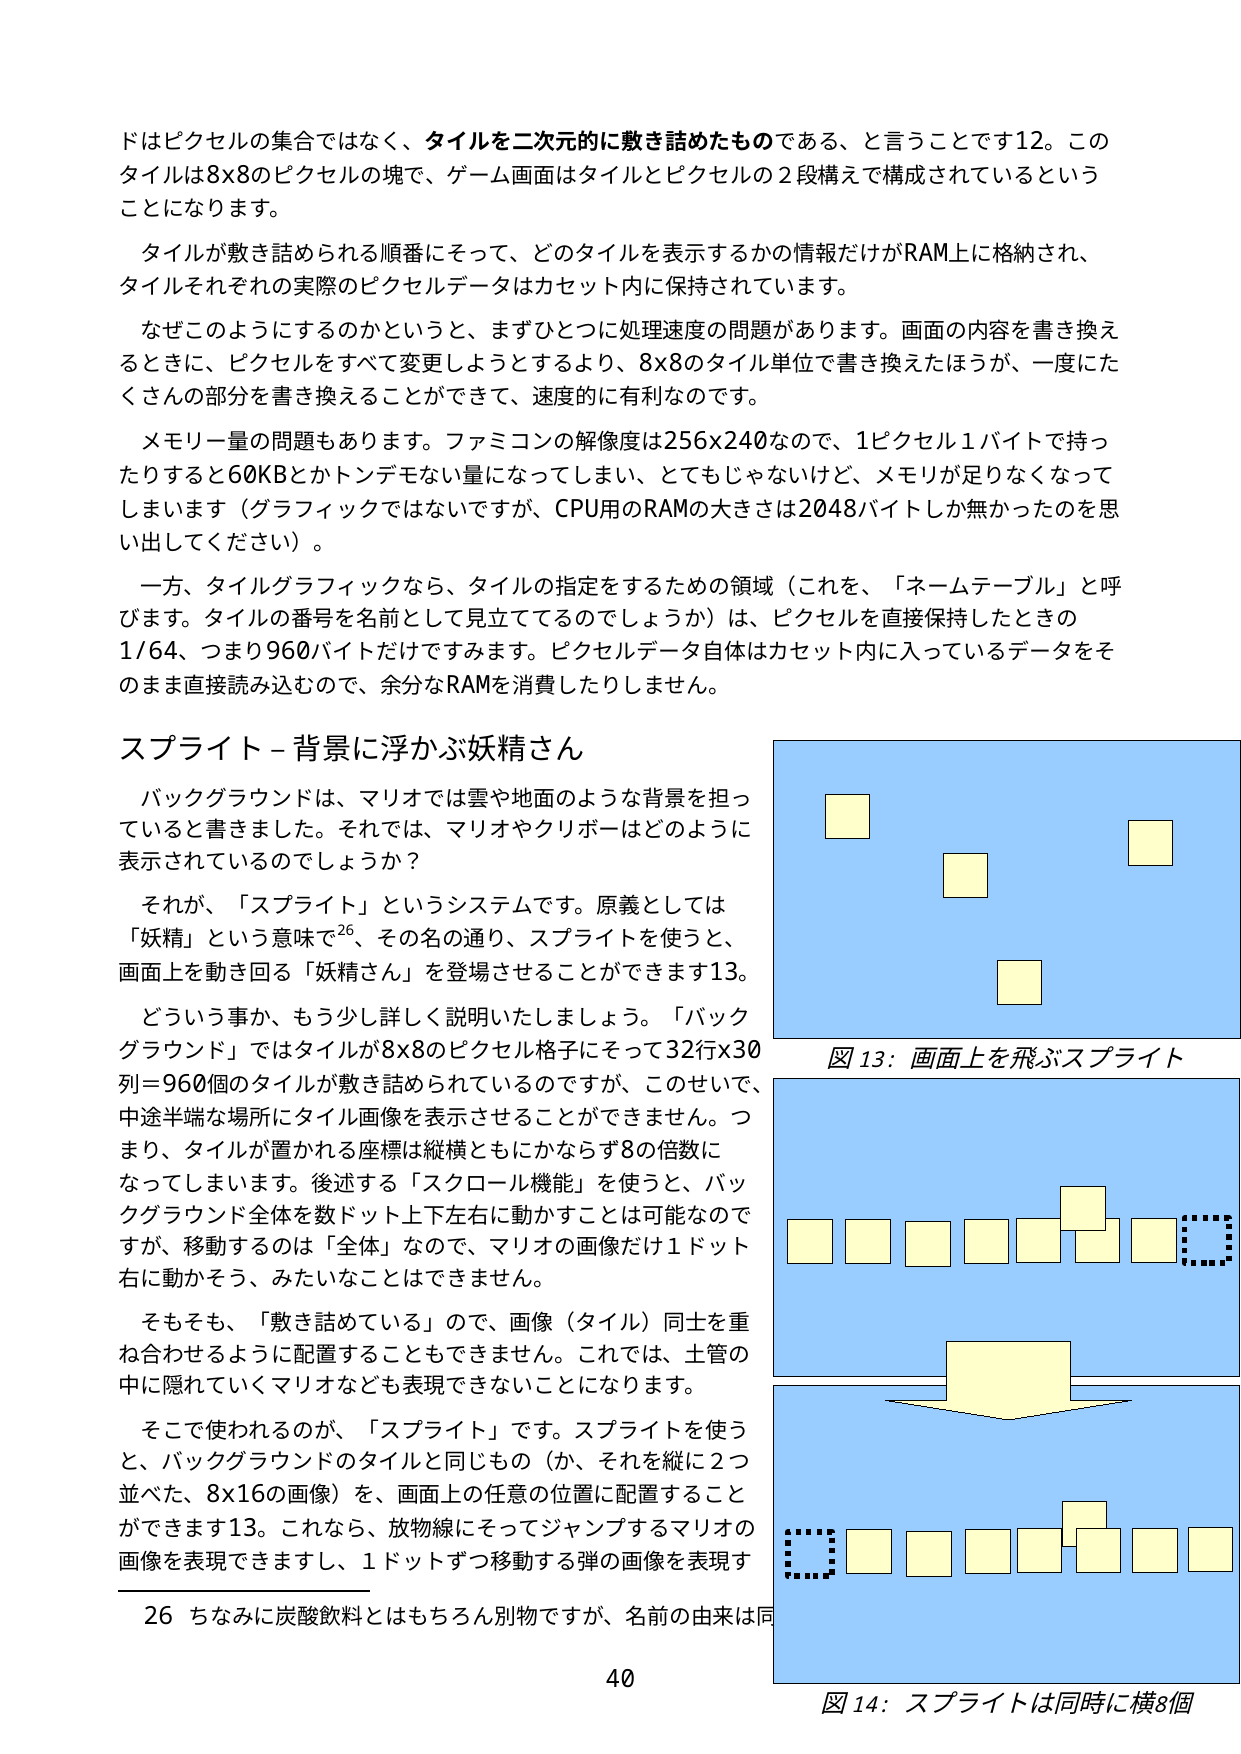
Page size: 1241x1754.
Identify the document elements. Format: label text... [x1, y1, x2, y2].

text バックグラウンドは、マリオでは雲や地面のような背景を担っていると書きました。それでは、マリオやクリボーはどのように表示されているのでしょうか？ [118, 781, 773, 876]
text そもそも、「敷き詰めている」ので、画像（タイル）同士を重ね合わせるように配置することもできません。これでは、土管の中に隠れていくマリオなども表現できないことになります。 [118, 1305, 946, 1400]
text 図 13: 画面上を飛ぶスプライト [773, 1039, 1240, 1075]
text なぜこのようにするのかというと、まずひとつに処理速度の問題があります。画面の内容を書き換えるときに、ピクセルをすべて変更しようとするより、8x8のタイル単位で書き換えたほうが、一度にたくさんの部分を書き換えることができて、速度的に有利なのです。 [118, 313, 1122, 411]
text 一方、タイルグラフィックなら、タイルの指定をするための領域（これを、「ネームテーブル」と呼びます。タイルの番号を名前として見立ててるのでしょうか）は、ピクセルを直接保持したときの1/64、つまり960バイトだけですみます。ピクセルデータ自体はカセット内に入っているデータをそのまま直接読み込むので、余分なRAMを消費したりしません。 [118, 569, 1122, 701]
text どういう事か、もう少し詳しく説明いたしましょう。「バックグラウンド」ではタイルが8x8のピクセル格子にそって32行x30列＝960個のタイルが敷き詰められているのですが、このせいで、中途半端な場所にタイル画像を表示させることができません。つまり、タイルが置かれる座標は縦横ともにかならず8の倍数になってしまいます。後述する「スクロール機能」を使うと、バックグラウンド全体を数ドット上下左右に動かすことは可能なのですが、移動するのは「全体」なので、マリオの画像だけ１ドット右に動かそう、みたいなことはできません。 [118, 1000, 773, 1293]
text タイルが敷き詰められる順番にそって、どのタイルを表示するかの情報だけがRAM上に格納され、タイルそれぞれの実際のピクセルデータはカセット内に保持されています。 [118, 235, 1122, 301]
text [773, 1720, 1240, 1754]
text 図 14: スプライトは同時に横8個 [773, 1684, 1240, 1720]
text このバックグラウンドで特徴的なのは、バックグラウンドはピクセルの集合ではなく、タイルを二次元的に敷き詰めたものである、と言うことです図 12。このタイルは8x8のピクセルの塊で、ゲーム画面はタイルとピクセルの２段構えで構成されているということになります。 [118, 123, 1122, 222]
text ちなみに炭酸飲料とはもちろん別物ですが、名前の由来は同じそうです。 [118, 1597, 773, 1631]
text そこで使われるのが、「スプライト」です。スプライトを使うと、バックグラウンドのタイルと同じもの（か、それを縦に２つ並べた、8x16の画像）を、画面上の任意の位置に配置することができます図 13。これなら、放物線にそってジャンプするマリオの画像を表現できますし、１ドットずつ移動する弾の画像を表現することができます。 [118, 1413, 773, 1576]
text それが、「スプライト」というシステムです。原義としては「妖精」という意味で、その名の通り、スプライトを使うと、画面上を動き回る「妖精さん」を登場させることができます図 13。 [118, 888, 773, 988]
text メモリー量の問題もあります。ファミコンの解像度は256x240なので、1ピクセル１バイトで持ったりすると60KBとかトンデモない量になってしまい、とてもじゃないけど、メモリが足りなくなってしまいます（グラフィックではないですが、CPU用のRAMの大きさは2048バイトしか無かったのを思い出してください）。 [118, 423, 1122, 557]
subtitle スプライト – 背景に浮かぶ妖精さん [118, 726, 1122, 768]
